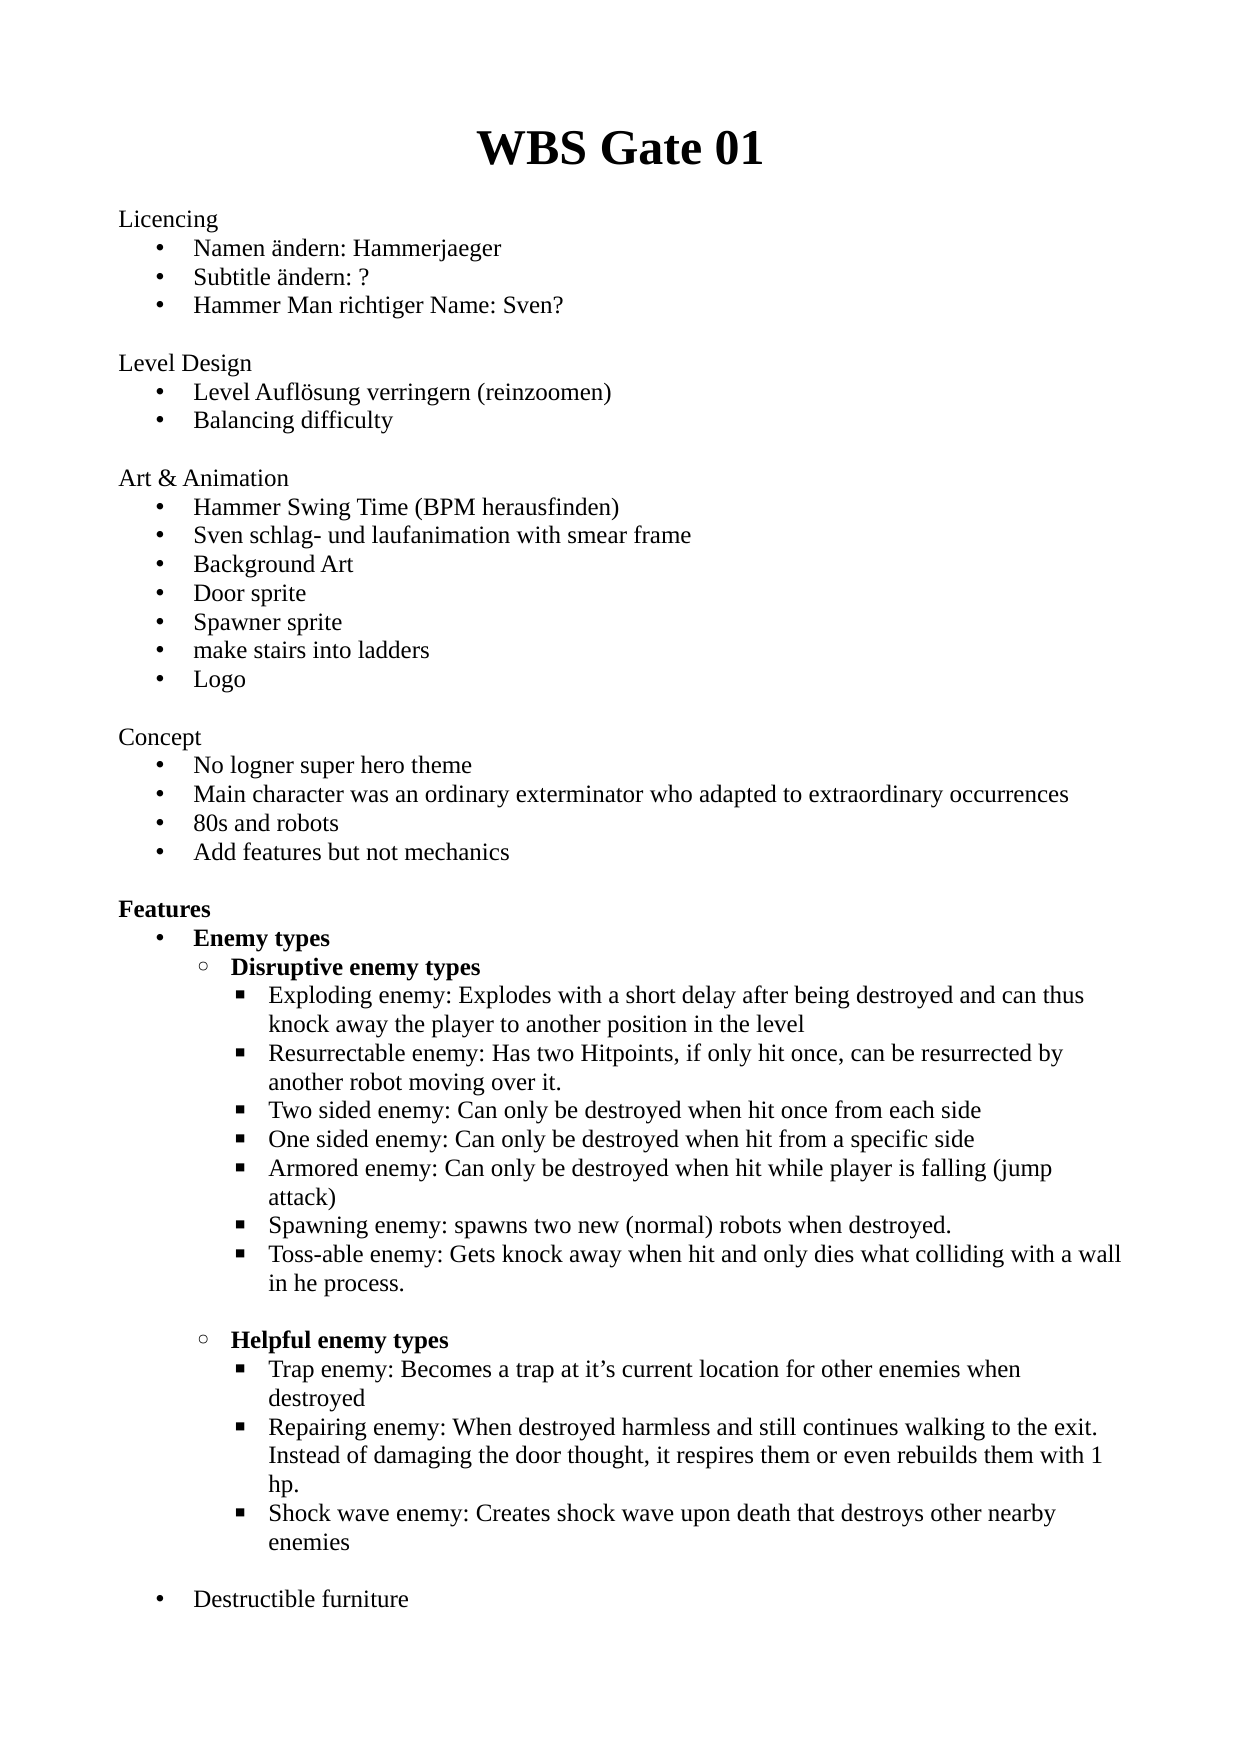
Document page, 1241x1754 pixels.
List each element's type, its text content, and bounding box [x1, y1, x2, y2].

list Subtitle ändern: ? [156, 262, 1122, 291]
list Helpful enemy types [193, 1326, 1122, 1354]
list 80s and robots [156, 808, 1122, 837]
list Resurrectable enemy: Has two Hitpoints, if only hit once, can be resurrected by another robot moving over it. [231, 1038, 1122, 1096]
list Sven schlag- und laufanimation with smear frame [156, 521, 1122, 549]
list No logner super hero theme [156, 751, 1122, 779]
list Shock wave enemy: Creates shock wave upon death that destroys other nearby enemies [231, 1498, 1122, 1556]
list Repairing enemy: When destroyed harmless and still continues walking to the exit. Instead of damaging the door thought, it respires them or even rebuilds them with 1 hp. [231, 1412, 1122, 1498]
list Spawning enemy: spawns two new (normal) robots when destroyed. [231, 1211, 1122, 1239]
list Add features but not mechanics [156, 837, 1122, 866]
text Concept [118, 722, 1122, 751]
list make stairs into ladders [156, 636, 1122, 664]
list Background Art [156, 549, 1122, 578]
list Spawner sprite [156, 607, 1122, 636]
list Armored enemy: Can only be destroyed when hit while player is falling (jump attack) [231, 1153, 1122, 1211]
list Hammer Man richtiger Name: Sven? [156, 291, 1122, 319]
list Two sided enemy: Can only be destroyed when hit once from each side [231, 1096, 1122, 1124]
text Level Design [118, 348, 1122, 377]
text Licencing [118, 204, 1122, 233]
list Trap enemy: Becomes a trap at it’s current location for other enemies when destroyed [231, 1354, 1122, 1412]
text Features [118, 894, 1122, 923]
list Namen ändern: Hammerjaeger [156, 233, 1122, 262]
list Toss-able enemy: Gets knock away when hit and only dies what colliding with a wall in he process. [231, 1239, 1122, 1297]
list One sided enemy: Can only be destroyed when hit from a specific side [231, 1124, 1122, 1153]
list Enemy types [156, 923, 1122, 952]
text Art & Animation [118, 463, 1122, 492]
list Level Auflösung verringern (reinzoomen) [156, 377, 1122, 406]
list Disruptive enemy types [193, 952, 1122, 981]
list Hammer Swing Time (BPM herausfinden) [156, 492, 1122, 521]
list Exploding enemy: Explodes with a short delay after being destroyed and can thus knock away the player to another position in the level [231, 981, 1122, 1038]
list Main character was an ordinary exterminator who adapted to extraordinary occurrences [156, 779, 1122, 808]
text WBS Gate 01 [118, 118, 1122, 176]
list Door sprite [156, 578, 1122, 607]
list Destructible furniture [156, 1584, 1122, 1613]
list Balancing difficulty [156, 406, 1122, 434]
list Logo [156, 664, 1122, 693]
